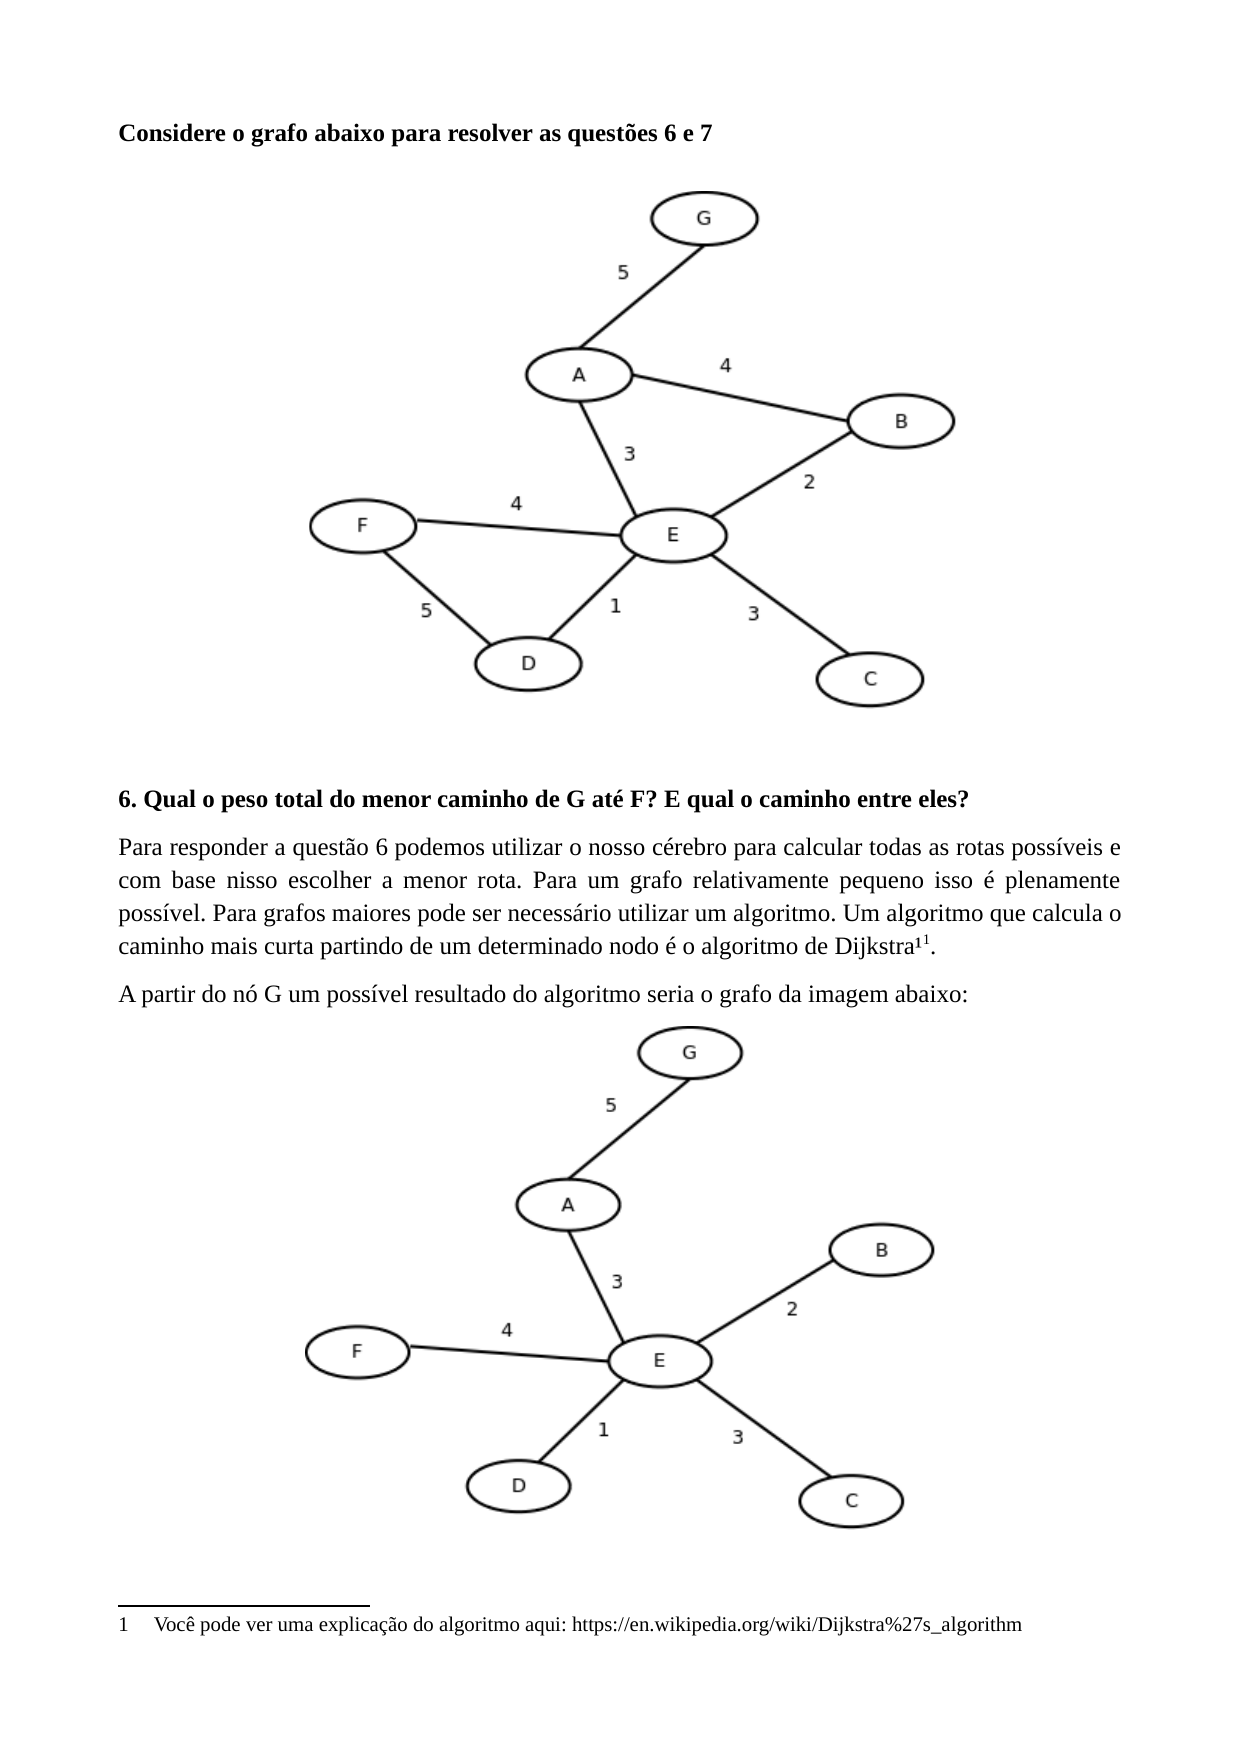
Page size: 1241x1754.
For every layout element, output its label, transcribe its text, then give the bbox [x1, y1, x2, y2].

text Para responder a questão 6 podemos utilizar o nosso cérebro para calcular todas as rotas possíveis e com base nisso escolher a menor rota. Para um grafo relativamente pequeno isso é plenamente possível. Para grafos maiores pode ser necessário utilizar um algoritmo. Um algoritmo que calcula o caminho mais curta partindo de um determinado nodo é o algoritmo de Dijkstra¹. [118, 832, 1122, 960]
picture [305, 1026, 936, 1530]
picture [309, 191, 957, 709]
text Considere o grafo abaixo para resolver as questões 6 e 7 [118, 118, 1122, 147]
text Você pode ver uma explicação do algoritmo aqui: https://en.wikipedia.org/wiki/Dijkstra%27s_algorithm [118, 1612, 1122, 1636]
text A partir do nó G um possível resultado do algoritmo seria o grafo da imagem abaixo: [118, 979, 1122, 1008]
text 6. Qual o peso total do menor caminho de G até F? E qual o caminho entre eles? [118, 784, 1122, 813]
